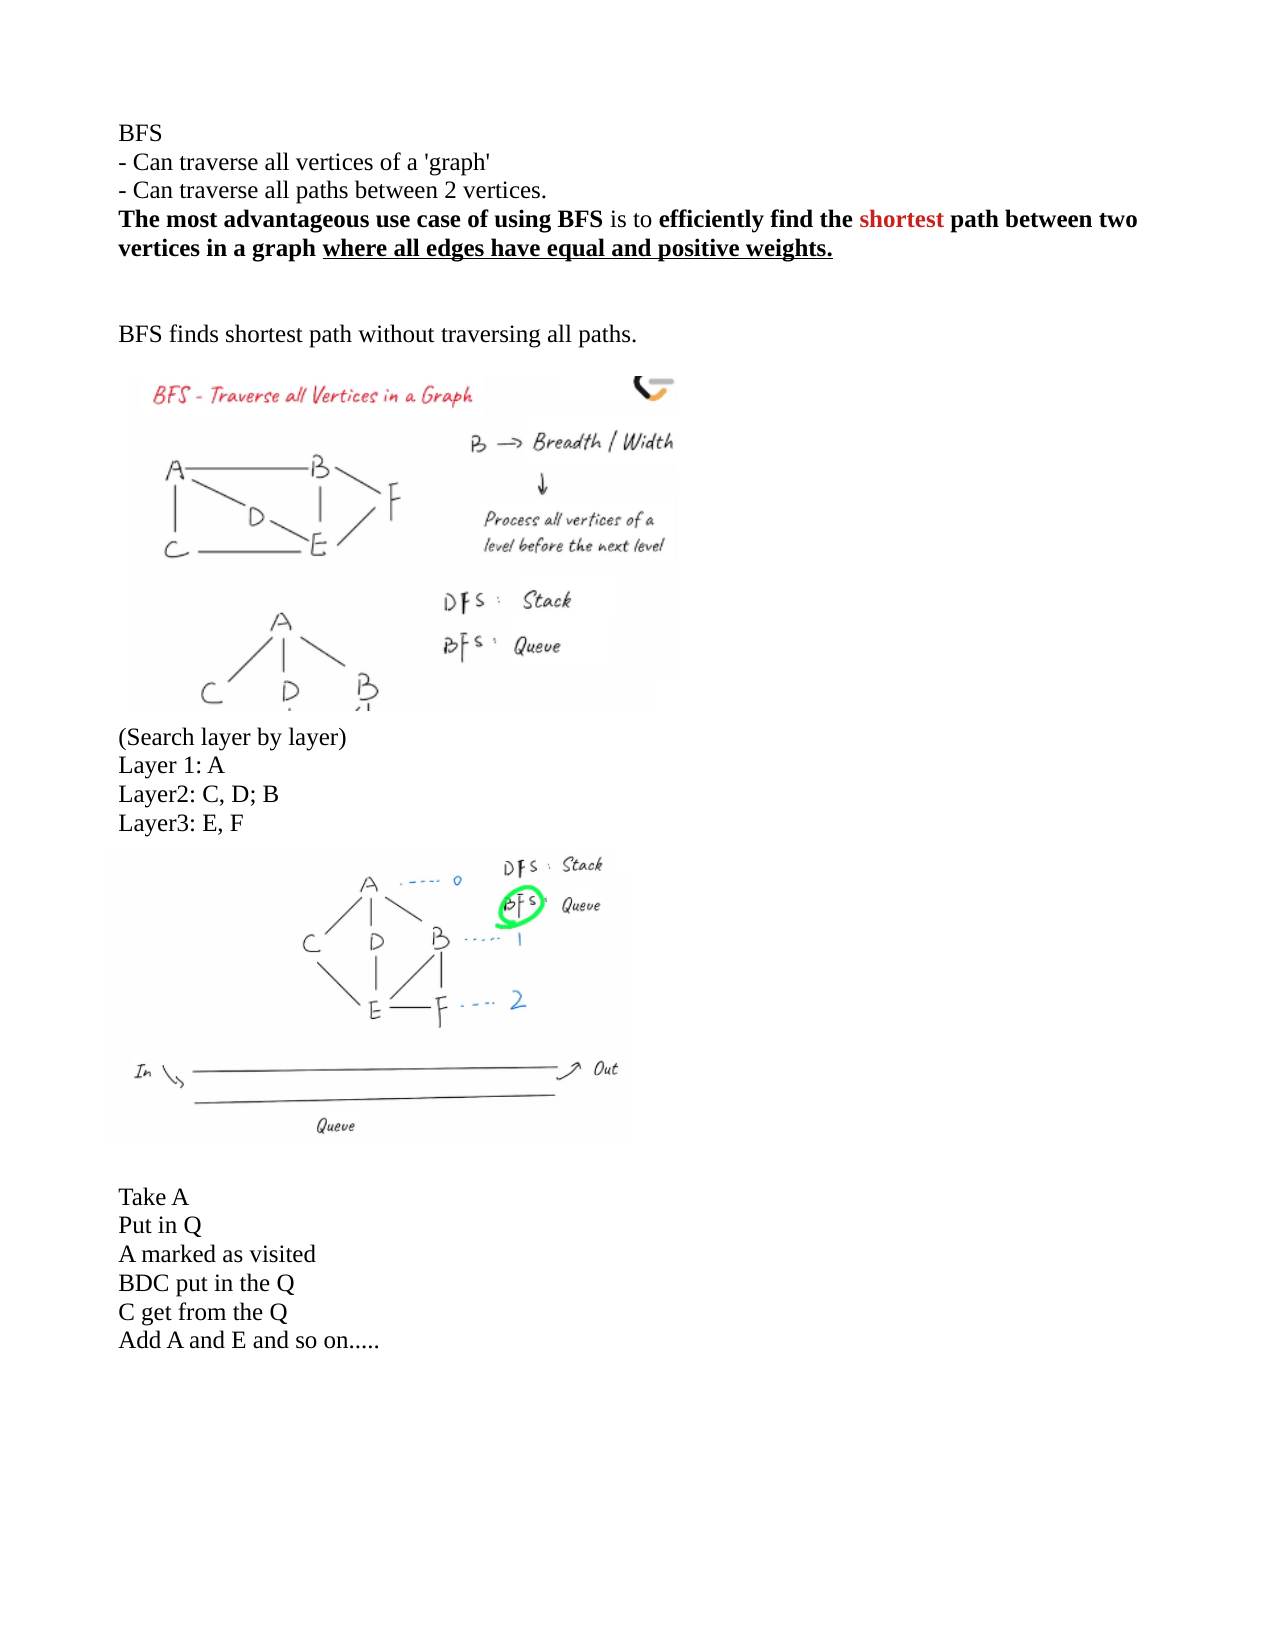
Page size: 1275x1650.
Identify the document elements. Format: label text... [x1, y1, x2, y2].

text Layer2: C, D; B [118, 779, 1157, 808]
text C get from the Q [118, 1297, 1157, 1326]
text A marked as visited [118, 1239, 1157, 1268]
text Layer3: E, F [118, 808, 1157, 837]
picture [130, 376, 677, 711]
text - Can traverse all paths between 2 vertices. [118, 176, 1157, 204]
text The most advantageous use case of using BFS is to efficiently find the shortest path between two vertices in a graph where all edges have equal and positive weights. [118, 204, 1157, 262]
text (Search layer by layer) [118, 722, 1157, 751]
text BDC put in the Q [118, 1268, 1157, 1297]
text Take A [118, 1182, 1157, 1211]
text Put in Q [118, 1211, 1157, 1239]
text Add A and E and so on..... [118, 1326, 1157, 1354]
text - Can traverse all vertices of a 'graph' [118, 147, 1157, 176]
picture [107, 850, 630, 1143]
text BFS [118, 118, 1157, 147]
text BFS finds shortest path without traversing all paths. [118, 319, 1157, 348]
text Layer 1: A [118, 751, 1157, 779]
